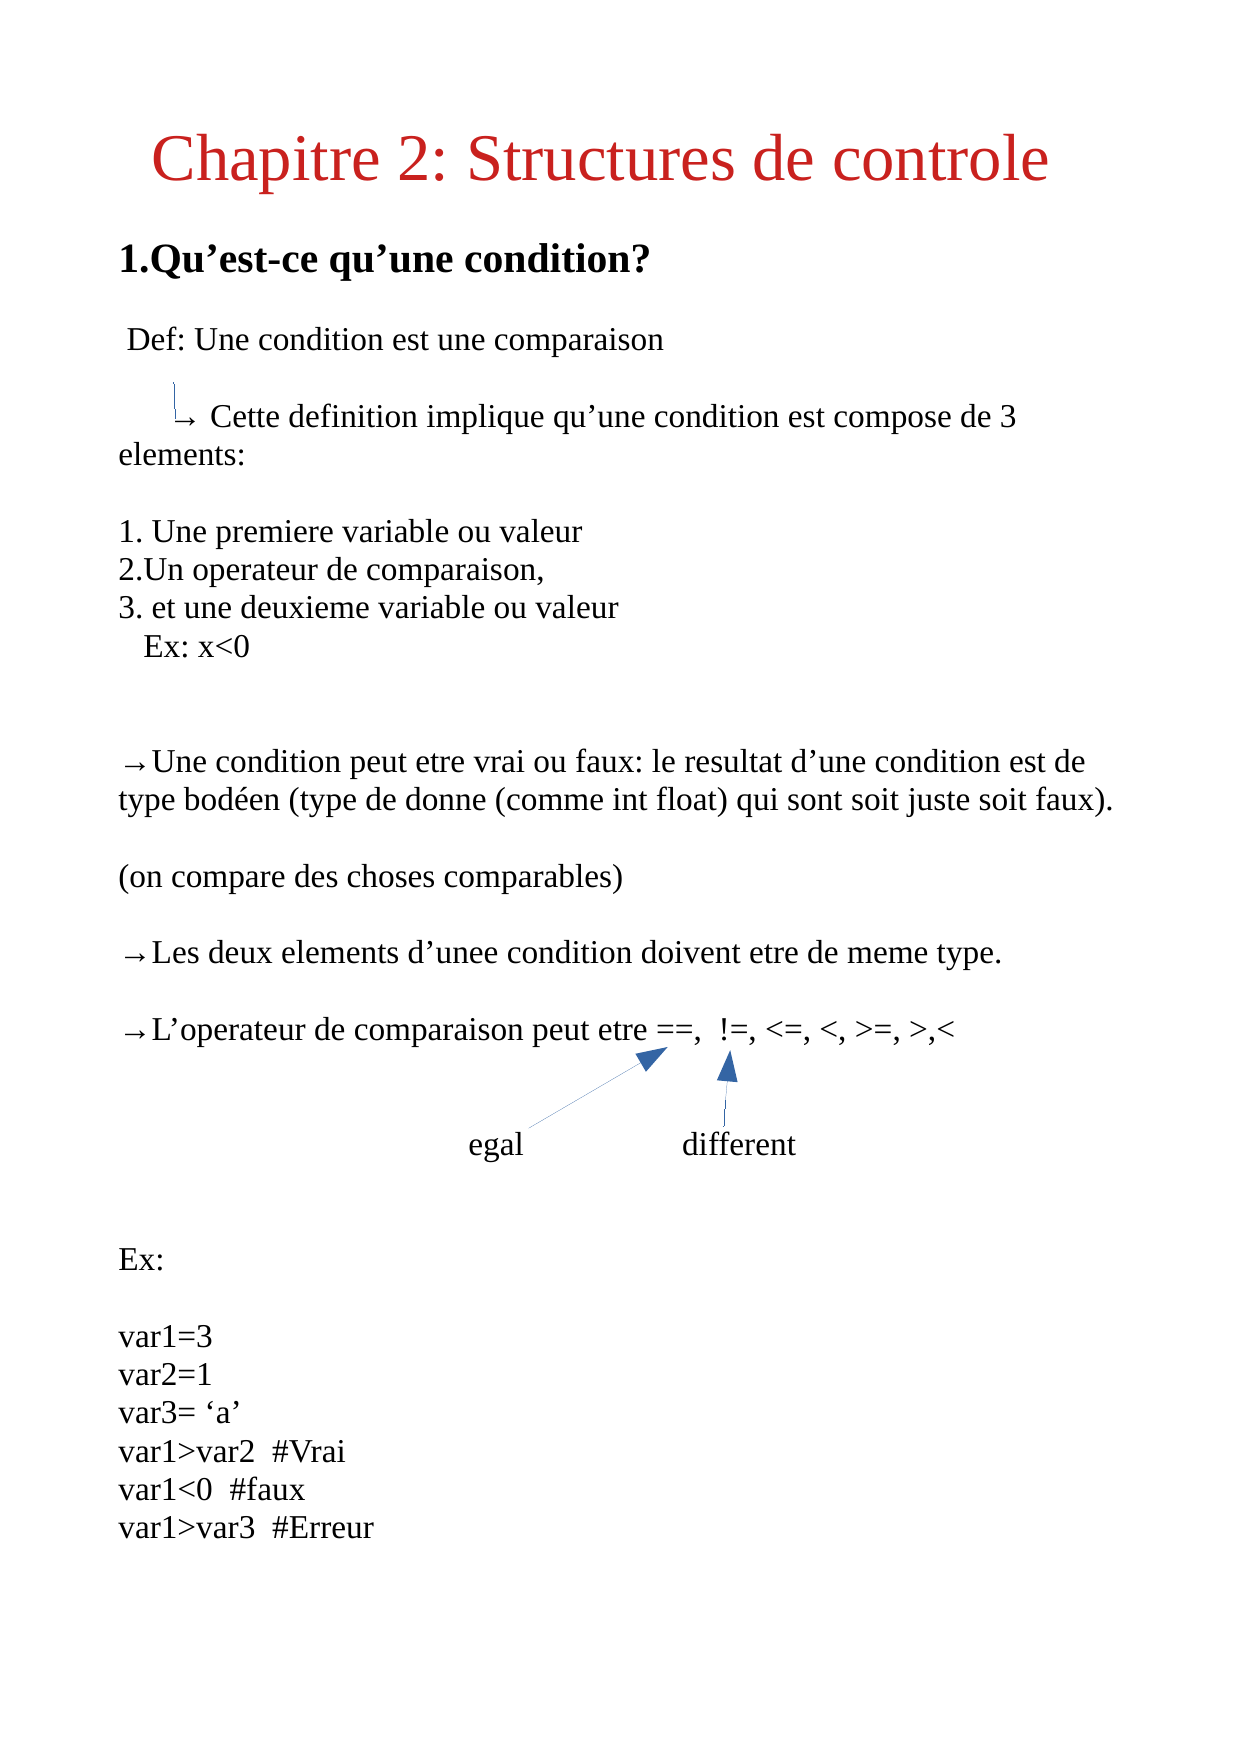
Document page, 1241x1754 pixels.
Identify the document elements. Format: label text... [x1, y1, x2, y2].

text (on compare des choses comparables) [118, 856, 1122, 894]
text →Les deux elements d’unee condition doivent etre de meme type. [118, 933, 1122, 971]
text →Une condition peut etre vrai ou faux: le resultat d’une condition est de type bodéen (type de donne (comme int float) qui sont soit juste soit faux). [118, 741, 1122, 818]
text Def: Une condition est une comparaison [118, 319, 1122, 358]
text Ex: x<0 [118, 626, 1122, 664]
text var2=1 [118, 1354, 1122, 1393]
text → Cette definition implique qu’une condition est compose de 3 elements: [118, 396, 1122, 473]
text 1.Qu’est-ce qu’une condition? [118, 233, 1122, 281]
text egal different [118, 1124, 1122, 1163]
text var1>var3 #Erreur [118, 1508, 1122, 1546]
text →L’operateur de comparaison peut etre ==, !=, <=, <, >=, >,< [118, 1009, 1122, 1048]
text 1. Une premiere variable ou valeur [118, 511, 1122, 549]
text var1>var2 #Vrai [118, 1431, 1122, 1469]
text var1=3 [118, 1316, 1122, 1354]
text Chapitre 2: Structures de controle [118, 118, 1122, 195]
text Ex: [118, 1239, 1122, 1278]
text var3= ‘a’ [118, 1393, 1122, 1431]
text 2.Un operateur de comparaison, [118, 549, 1122, 588]
text 3. et une deuxieme variable ou valeur [118, 588, 1122, 626]
text var1<0 #faux [118, 1469, 1122, 1508]
